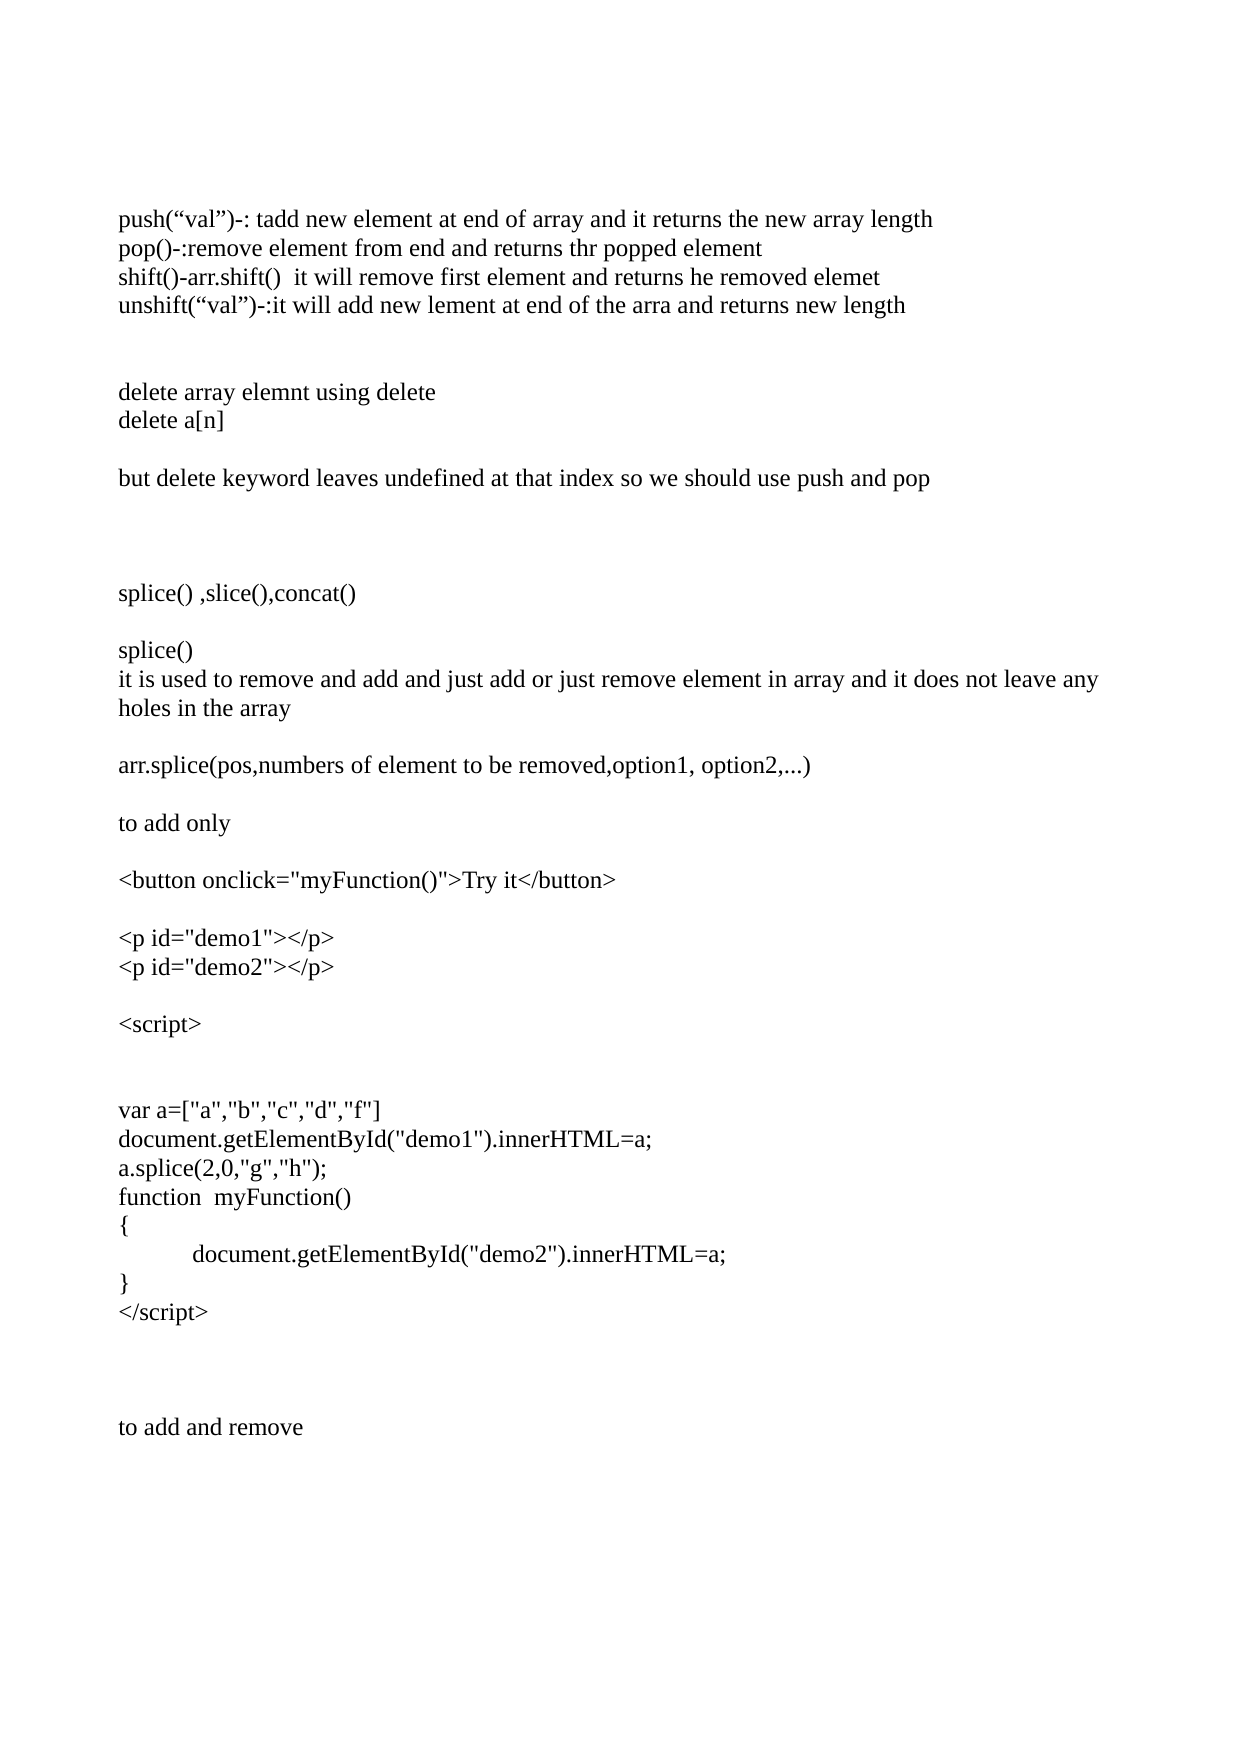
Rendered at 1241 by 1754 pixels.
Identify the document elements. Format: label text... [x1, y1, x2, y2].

text document.getElementById("demo2").innerHTML=a; [118, 1239, 1122, 1268]
text <button onclick="myFunction()">Try it</button> [118, 866, 1122, 894]
text <p id="demo1"></p> [118, 923, 1122, 952]
text { [118, 1211, 1122, 1239]
text push(“val”)-: tadd new element at end of array and it returns the new array length [118, 204, 1122, 233]
text a.splice(2,0,"g","h"); [118, 1153, 1122, 1182]
text delete array elemnt using delete [118, 377, 1122, 406]
text to add only [118, 808, 1122, 837]
text var a=["a","b","c","d","f"] [118, 1096, 1122, 1124]
text </script> [118, 1297, 1122, 1326]
text splice() ,slice(),concat() [118, 578, 1122, 607]
text splice() [118, 636, 1122, 664]
text <p id="demo2"></p> [118, 952, 1122, 981]
text document.getElementById("demo1").innerHTML=a; [118, 1124, 1122, 1153]
text pop()-:remove element from end and returns thr popped element [118, 233, 1122, 262]
text function myFunction() [118, 1182, 1122, 1211]
text shift()-arr.shift() it will remove first element and returns he removed elemet [118, 262, 1122, 291]
text delete a[n] [118, 406, 1122, 434]
text unshift(“val”)-:it will add new lement at end of the arra and returns new length [118, 291, 1122, 319]
text but delete keyword leaves undefined at that index so we should use push and pop [118, 463, 1122, 492]
text to add and remove [118, 1412, 1122, 1441]
text } [118, 1268, 1122, 1297]
text arr.splice(pos,numbers of element to be removed,option1, option2,...) [118, 751, 1122, 779]
text it is used to remove and add and just add or just remove element in array and it does not leave any holes in the array [118, 664, 1122, 722]
text <script> [118, 1009, 1122, 1038]
